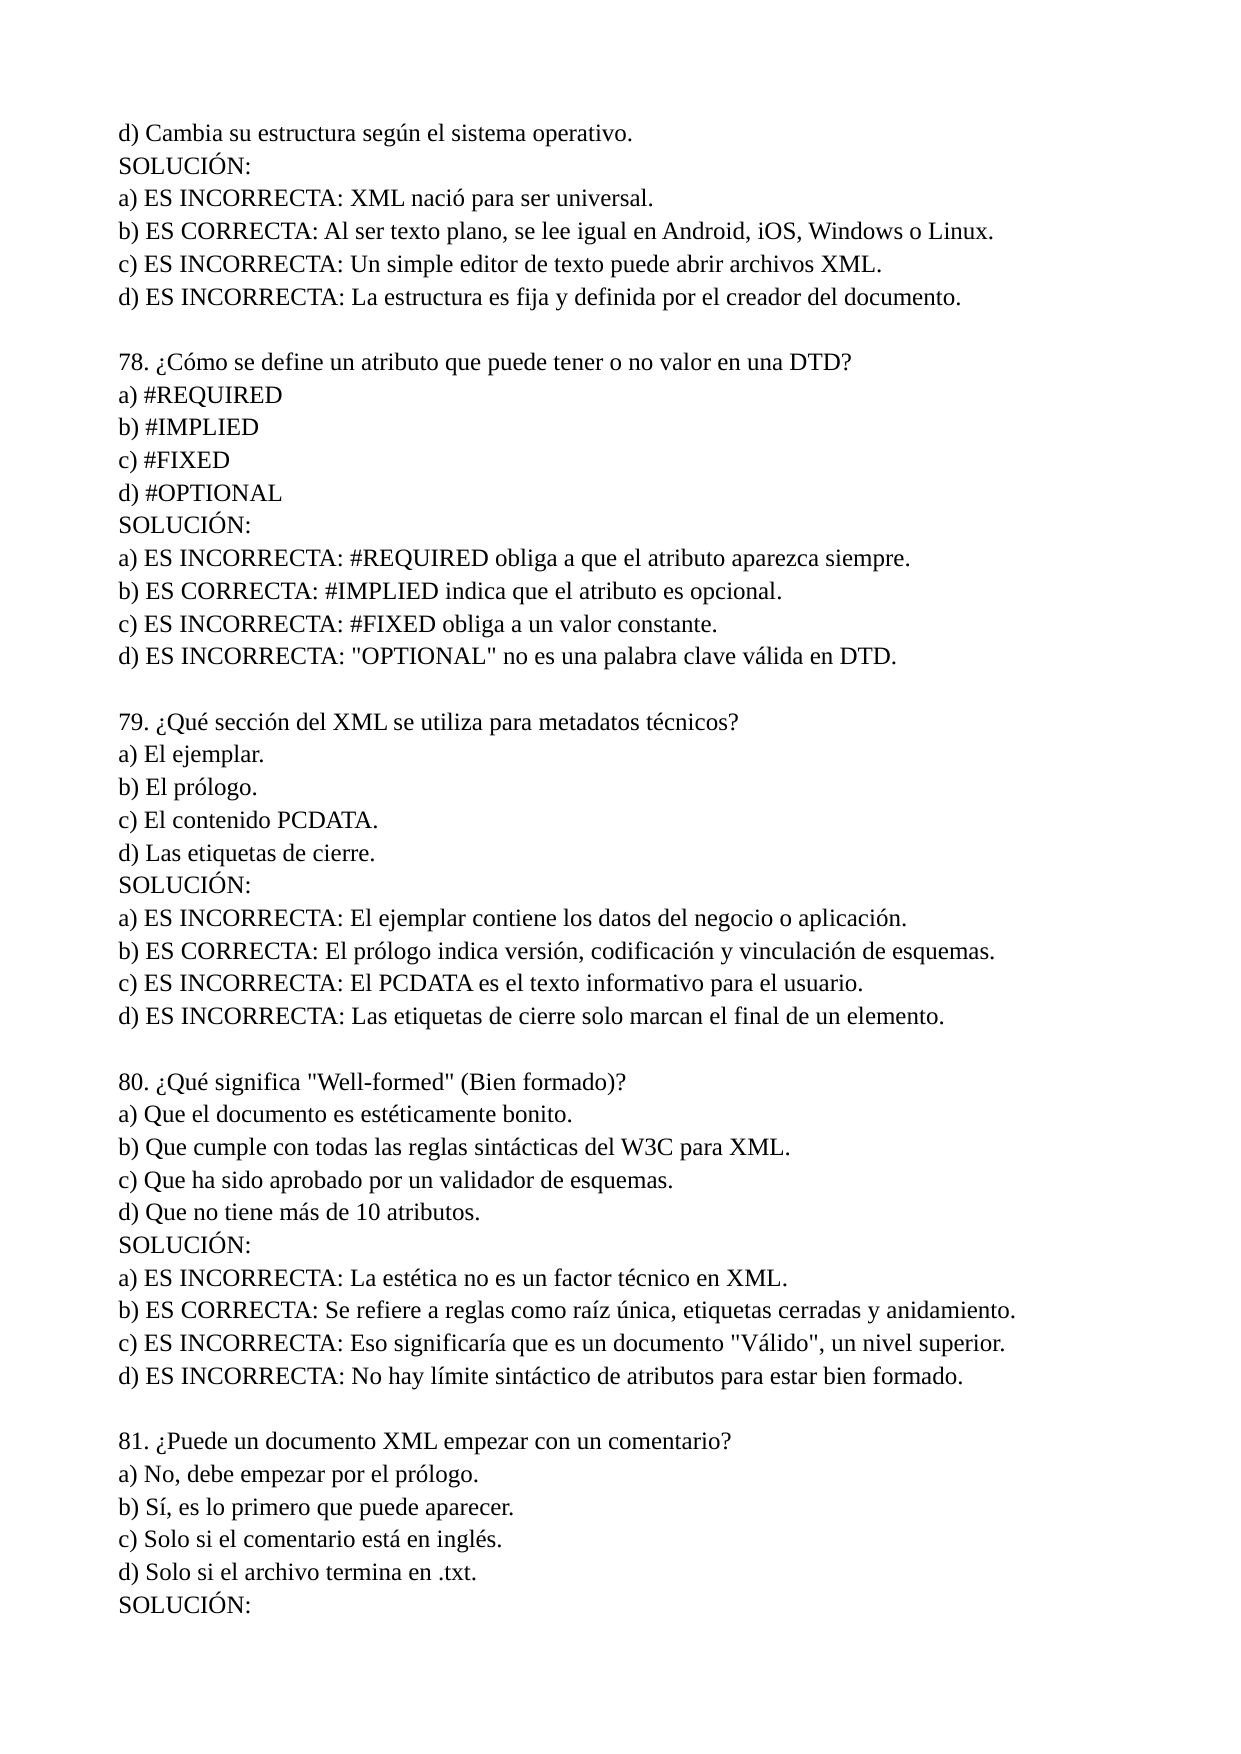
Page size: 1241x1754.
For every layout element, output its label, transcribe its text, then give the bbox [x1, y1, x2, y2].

text d) Cambia su estructura según el sistema operativo. [118, 118, 1122, 147]
text a) No, debe empezar por el prólogo. [118, 1459, 1122, 1488]
text b) El prólogo. [118, 772, 1122, 801]
text SOLUCIÓN: [118, 1590, 1122, 1619]
text c) ES INCORRECTA: Eso significaría que es un documento "Válido", un nivel superior. [118, 1328, 1122, 1357]
text b) #IMPLIED [118, 412, 1122, 441]
text b) ES CORRECTA: #IMPLIED indica que el atributo es opcional. [118, 576, 1122, 605]
text SOLUCIÓN: [118, 151, 1122, 179]
text c) ES INCORRECTA: #FIXED obliga a un valor constante. [118, 609, 1122, 637]
text b) Sí, es lo primero que puede aparecer. [118, 1492, 1122, 1521]
text SOLUCIÓN: [118, 511, 1122, 539]
text a) ES INCORRECTA: #REQUIRED obliga a que el atributo aparezca siempre. [118, 543, 1122, 572]
text b) ES CORRECTA: Se refiere a reglas como raíz única, etiquetas cerradas y anidamiento. [118, 1296, 1122, 1324]
text c) ES INCORRECTA: Un simple editor de texto puede abrir archivos XML. [118, 249, 1122, 278]
text 78. ¿Cómo se define un atributo que puede tener o no valor en una DTD? [118, 347, 1122, 376]
text d) #OPTIONAL [118, 478, 1122, 507]
text d) Las etiquetas de cierre. [118, 838, 1122, 866]
text SOLUCIÓN: [118, 870, 1122, 899]
text c) ES INCORRECTA: El PCDATA es el texto informativo para el usuario. [118, 968, 1122, 997]
text c) El contenido PCDATA. [118, 805, 1122, 834]
text d) Que no tiene más de 10 atributos. [118, 1197, 1122, 1226]
text a) #REQUIRED [118, 380, 1122, 408]
text 79. ¿Qué sección del XML se utiliza para metadatos técnicos? [118, 707, 1122, 736]
text a) ES INCORRECTA: El ejemplar contiene los datos del negocio o aplicación. [118, 903, 1122, 932]
text 80. ¿Qué significa "Well-formed" (Bien formado)? [118, 1067, 1122, 1095]
text b) Que cumple con todas las reglas sintácticas del W3C para XML. [118, 1132, 1122, 1161]
text d) ES INCORRECTA: Las etiquetas de cierre solo marcan el final de un elemento. [118, 1001, 1122, 1030]
text d) ES INCORRECTA: La estructura es fija y definida por el creador del documento. [118, 282, 1122, 310]
text 81. ¿Puede un documento XML empezar con un comentario? [118, 1426, 1122, 1455]
text a) ES INCORRECTA: XML nació para ser universal. [118, 183, 1122, 212]
text c) Solo si el comentario está en inglés. [118, 1524, 1122, 1553]
text d) ES INCORRECTA: No hay límite sintáctico de atributos para estar bien formado. [118, 1361, 1122, 1390]
text SOLUCIÓN: [118, 1230, 1122, 1259]
text a) El ejemplar. [118, 739, 1122, 768]
text c) Que ha sido aprobado por un validador de esquemas. [118, 1165, 1122, 1193]
text b) ES CORRECTA: El prólogo indica versión, codificación y vinculación de esquemas. [118, 936, 1122, 964]
text a) ES INCORRECTA: La estética no es un factor técnico en XML. [118, 1263, 1122, 1292]
text a) Que el documento es estéticamente bonito. [118, 1099, 1122, 1128]
text d) ES INCORRECTA: "OPTIONAL" no es una palabra clave válida en DTD. [118, 641, 1122, 670]
text c) #FIXED [118, 445, 1122, 474]
text b) ES CORRECTA: Al ser texto plano, se lee igual en Android, iOS, Windows o Linux. [118, 216, 1122, 245]
text d) Solo si el archivo termina en .txt. [118, 1557, 1122, 1586]
